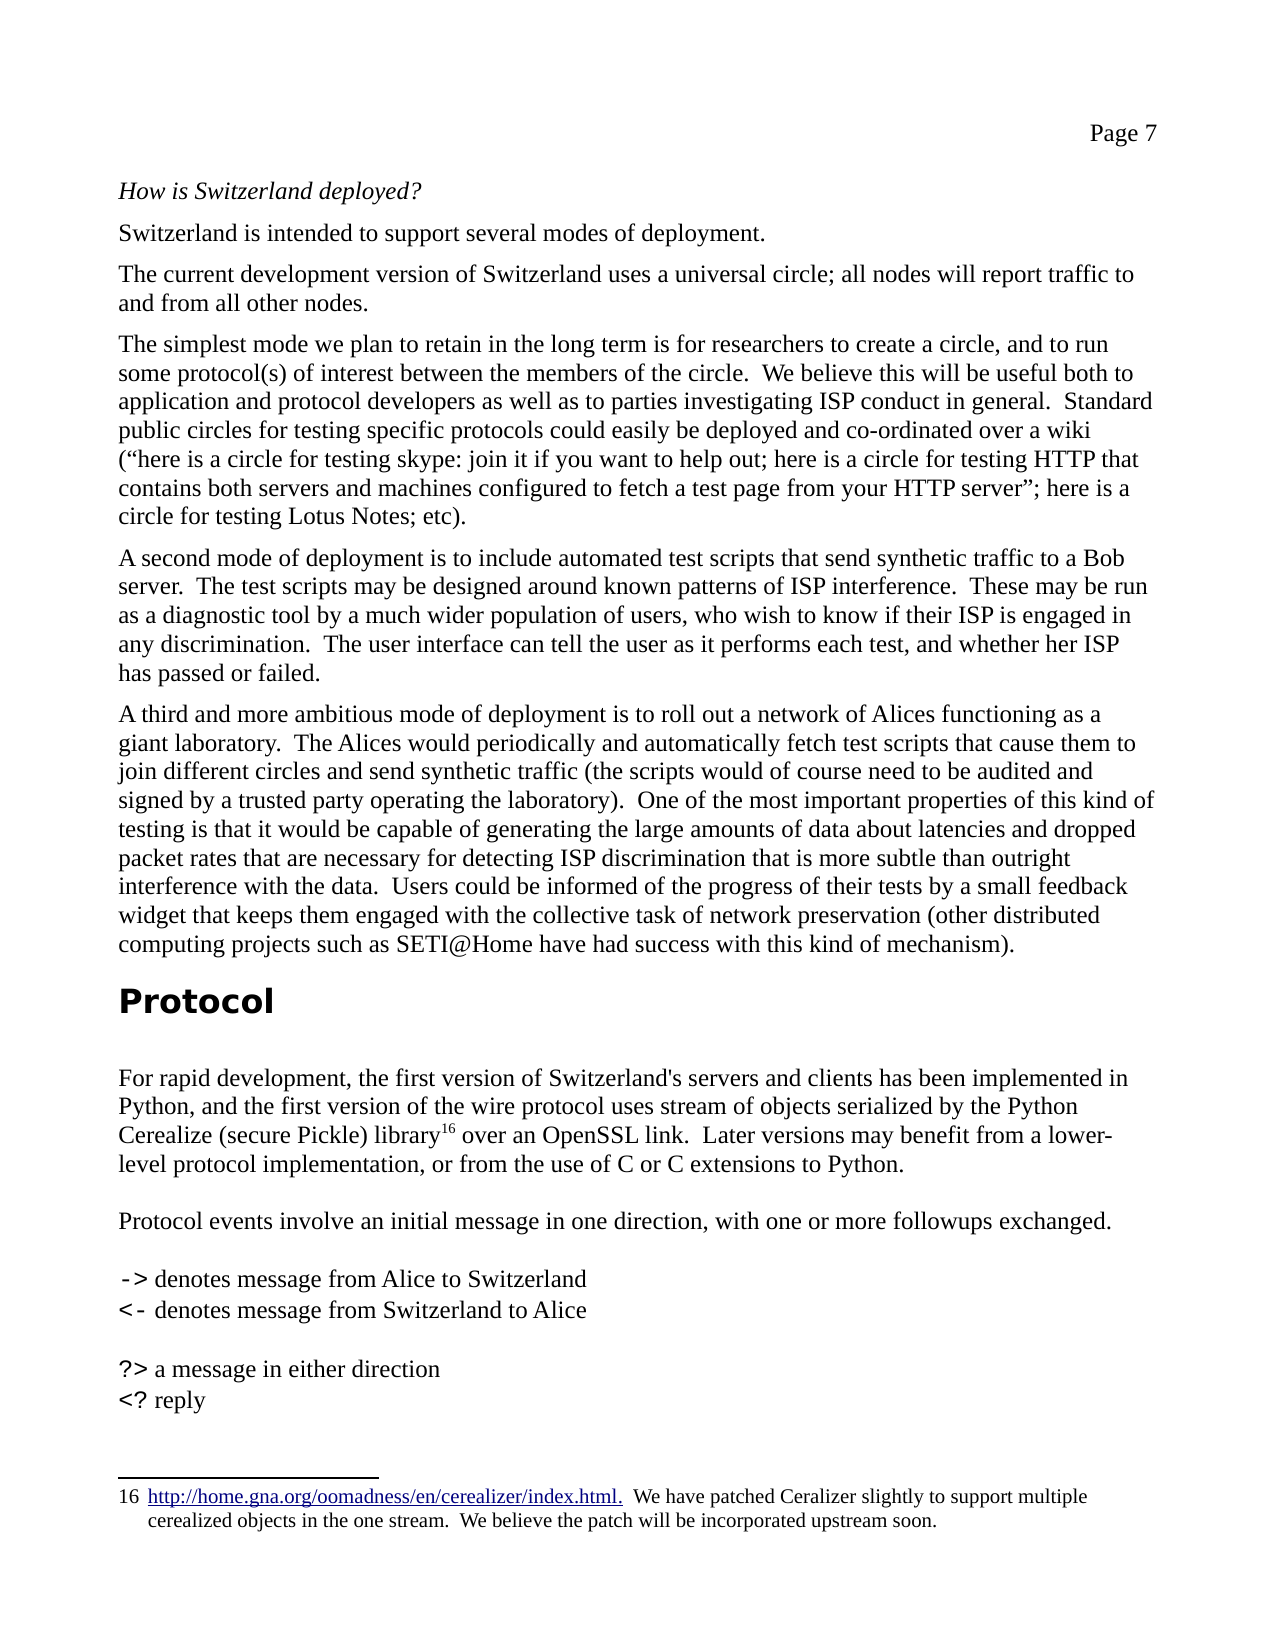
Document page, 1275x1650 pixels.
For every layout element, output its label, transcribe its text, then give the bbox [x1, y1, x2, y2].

text The simplest mode we plan to retain in the long term is for researchers to create a circle, and to run some protocol(s) of interest between the members of the circle. We believe this will be useful both to application and protocol developers as well as to parties investigating ISP conduct in general. Standard public circles for testing specific protocols could easily be deployed and co-ordinated over a wiki (“here is a circle for testing skype: join it if you want to help out; here is a circle for testing HTTP that contains both servers and machines configured to fetch a test page from your HTTP server”; here is a circle for testing Lotus Notes; etc). [118, 329, 1157, 530]
text -> denotes message from Alice to Switzerland [118, 1264, 1157, 1295]
text The current development version of Switzerland uses a universal circle; all nodes will report traffic to and from all other nodes. [118, 259, 1157, 316]
text Switzerland is intended to support several modes of deployment. [118, 218, 1157, 246]
text For rapid development, the first version of Switzerland's servers and clients has been implemented in Python, and the first version of the wire protocol uses stream of objects serialized by the Python Cerealize (secure Pickle) library over an OpenSSL link. Later versions may benefit from a lower-level protocol implementation, or from the use of C or C extensions to Python. [118, 1063, 1157, 1178]
text <- denotes message from Switzerland to Alice [118, 1295, 1157, 1326]
text A third and more ambitious mode of deployment is to roll out a network of Alices functioning as a giant laboratory. The Alices would periodically and automatically fetch test scripts that cause them to join different circles and send synthetic traffic (the scripts would of course need to be audited and signed by a trusted party operating the laboratory). One of the most important properties of this kind of testing is that it would be capable of generating the large amounts of data about latencies and dropped packet rates that are necessary for detecting ISP discrimination that is more subtle than outright interference with the data. Users could be informed of the progress of their tests by a small feedback widget that keeps them engaged with the collective task of network preservation (other distributed computing projects such as SETI@Home have had success with this kind of mechanism). [118, 699, 1157, 958]
text <? reply [118, 1385, 1157, 1416]
subtitle How is Switzerland deployed? [118, 176, 1157, 205]
text A second mode of deployment is to include automated test scripts that send synthetic traffic to a Bob server. The test scripts may be designed around known patterns of ISP interference. These may be run as a diagnostic tool by a much wider population of users, who wish to know if their ISP is engaged in any discrimination. The user interface can tell the user as it performs each test, and whether her ISP has passed or failed. [118, 543, 1157, 686]
subtitle Protocol [118, 983, 1157, 1021]
text ?> a message in either direction [118, 1354, 1157, 1385]
text Protocol events involve an initial message in one direction, with one or more followups exchanged. [118, 1206, 1157, 1235]
text http://home.gna.org/oomadness/en/cerealizer/index.html. We have patched Ceralizer slightly to support multiple cerealized objects in the one stream. We believe the patch will be incorporated upstream soon. [118, 1484, 1157, 1532]
